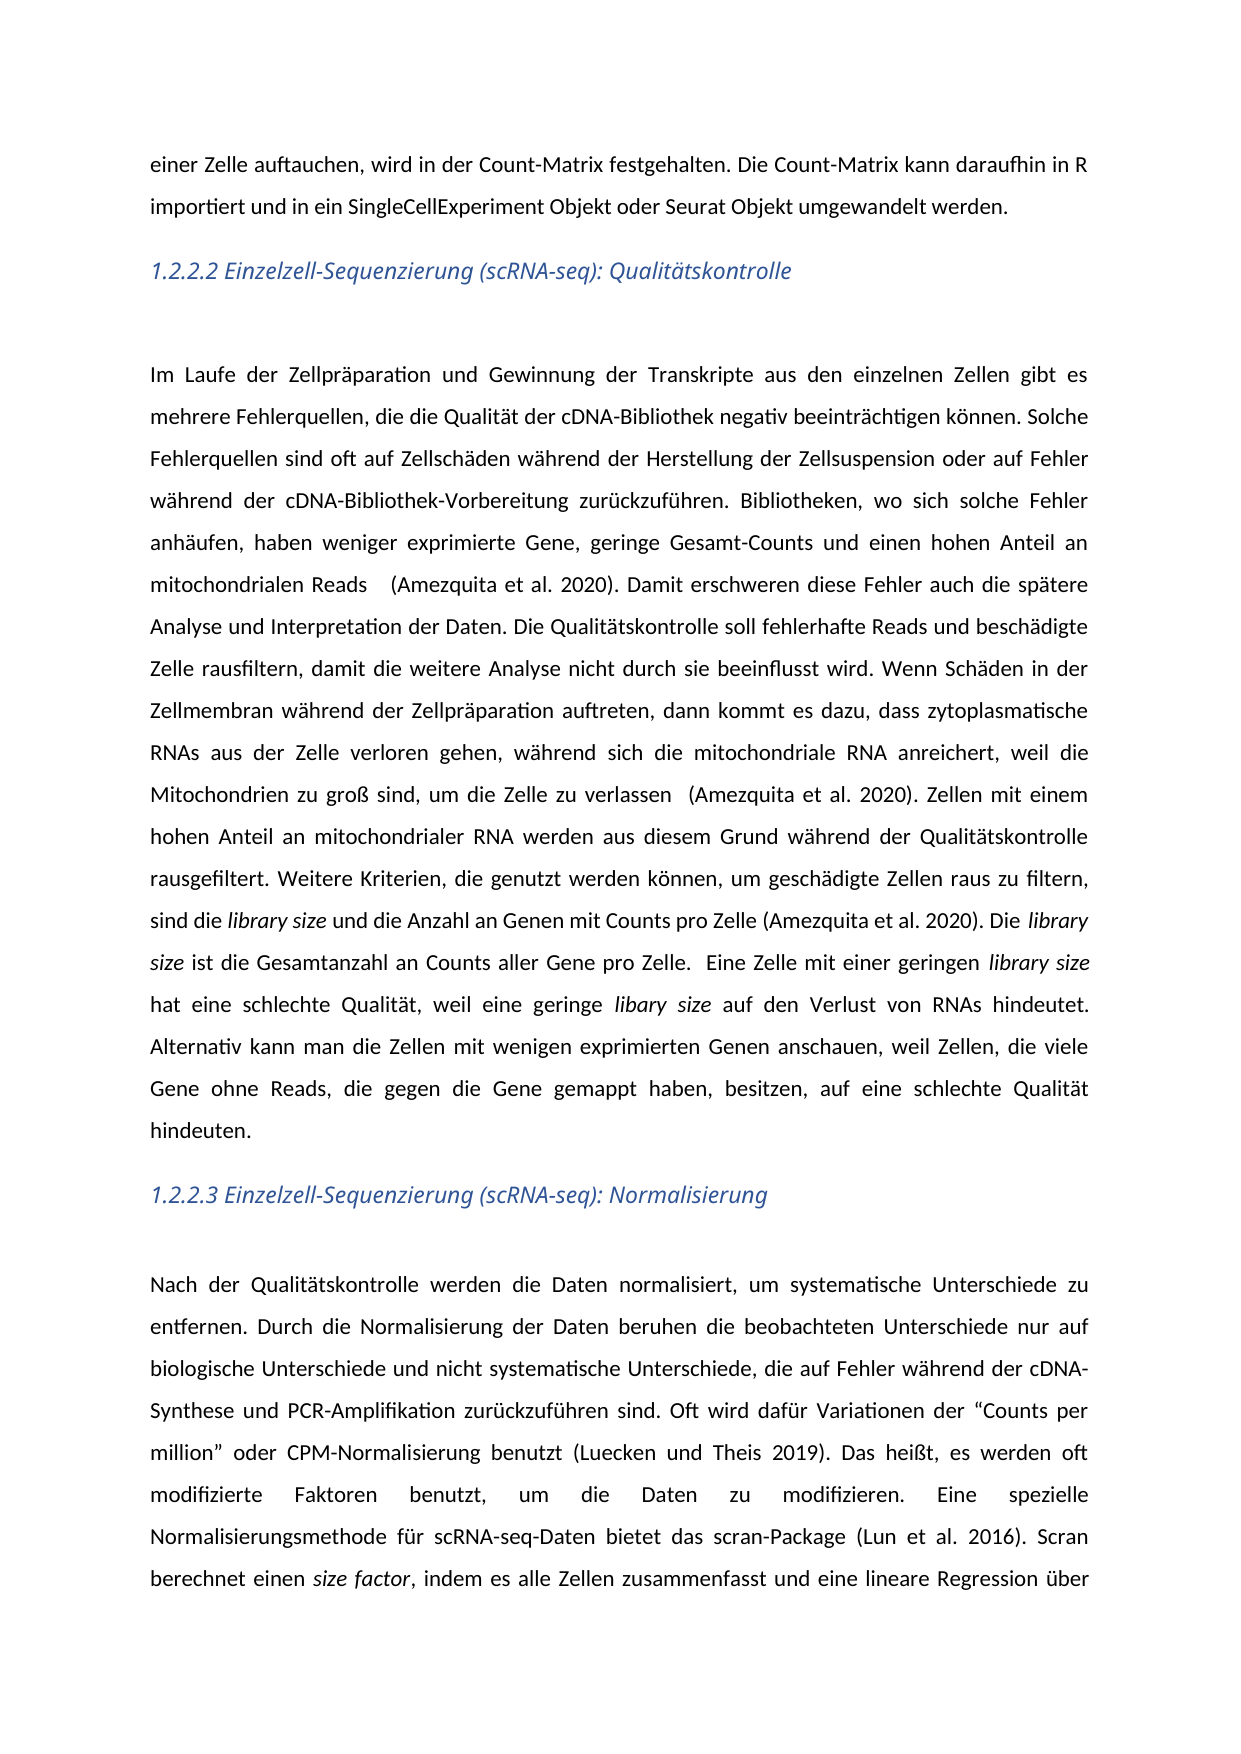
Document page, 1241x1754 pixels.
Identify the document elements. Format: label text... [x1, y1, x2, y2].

text Im Laufe der Zellpräparation und Gewinnung der Transkripte aus den einzelnen Zellen gibt es mehrere Fehlerquellen, die die Qualität der cDNA-Bibliothek negativ beeinträchtigen können. Solche Fehlerquellen sind oft auf Zellschäden während der Herstellung der Zellsuspension oder auf Fehler während der cDNA-Bibliothek-Vorbereitung zurückzuführen. Bibliotheken, wo sich solche Fehler anhäufen, haben weniger exprimierte Gene, geringe Gesamt-Counts und einen hohen Anteil an mitochondrialen Reads (Amezquita et al. 2020). Damit erschweren diese Fehler auch die spätere Analyse und Interpretation der Daten. Die Qualitätskontrolle soll fehlerhafte Reads und beschädigte Zelle rausfiltern, damit die weitere Analyse nicht durch sie beeinflusst wird. Wenn Schäden in der Zellmembran während der Zellpräparation auftreten, dann kommt es dazu, dass zytoplasmatische RNAs aus der Zelle verloren gehen, während sich die mitochondriale RNA anreichert, weil die Mitochondrien zu groß sind, um die Zelle zu verlassen (Amezquita et al. 2020). Zellen mit einem hohen Anteil an mitochondrialer RNA werden aus diesem Grund während der Qualitätskontrolle rausgefiltert. Weitere Kriterien, die genutzt werden können, um geschädigte Zellen raus zu filtern, sind die library size und die Anzahl an Genen mit Counts pro Zelle (Amezquita et al. 2020). Die library size ist die Gesamtanzahl an Counts aller Gene pro Zelle. Eine Zelle mit einer geringen library size hat eine schlechte Qualität, weil eine geringe libary size auf den Verlust von RNAs hindeutet. Alternativ kann man die Zellen mit wenigen exprimierten Genen anschauen, weil Zellen, die viele Gene ohne Reads, die gegen die Gene gemappt haben, besitzen, auf eine schlechte Qualität hindeuten. [150, 360, 1090, 1144]
subtitle 1.2.2.3 Einzelzell-Sequenzierung (scRNA-seq): Normalisierung [150, 1179, 1090, 1210]
subtitle 1.2.2.2 Einzelzell-Sequenzierung (scRNA-seq): Qualitätskontrolle [150, 255, 1090, 286]
text Nach der Qualitätskontrolle werden die Daten normalisiert, um systematische Unterschiede zu entfernen. Durch die Normalisierung der Daten beruhen die beobachteten Unterschiede nur auf biologische Unterschiede und nicht systematische Unterschiede, die auf Fehler während der cDNA-Synthese und PCR-Amplifikation zurückzuführen sind. Oft wird dafür Variationen der “Counts per million” oder CPM-Normalisierung benutzt (Luecken und Theis 2019). Das heißt, es werden oft modifizierte Faktoren benutzt, um die Daten zu modifizieren. Eine spezielle Normalisierungsmethode für scRNA-seq-Daten bietet das scran-Package (Lun et al. 2016). Scran berechnet einen size factor, indem es alle Zellen zusammenfasst und eine lineare Regression über [150, 1271, 1090, 1592]
text einer Zelle auftauchen, wird in der Count-Matrix festgehalten. Die Count-Matrix kann daraufhin in R importiert und in ein SingleCellExperiment Objekt oder Seurat Objekt umgewandelt werden. [150, 150, 1090, 220]
